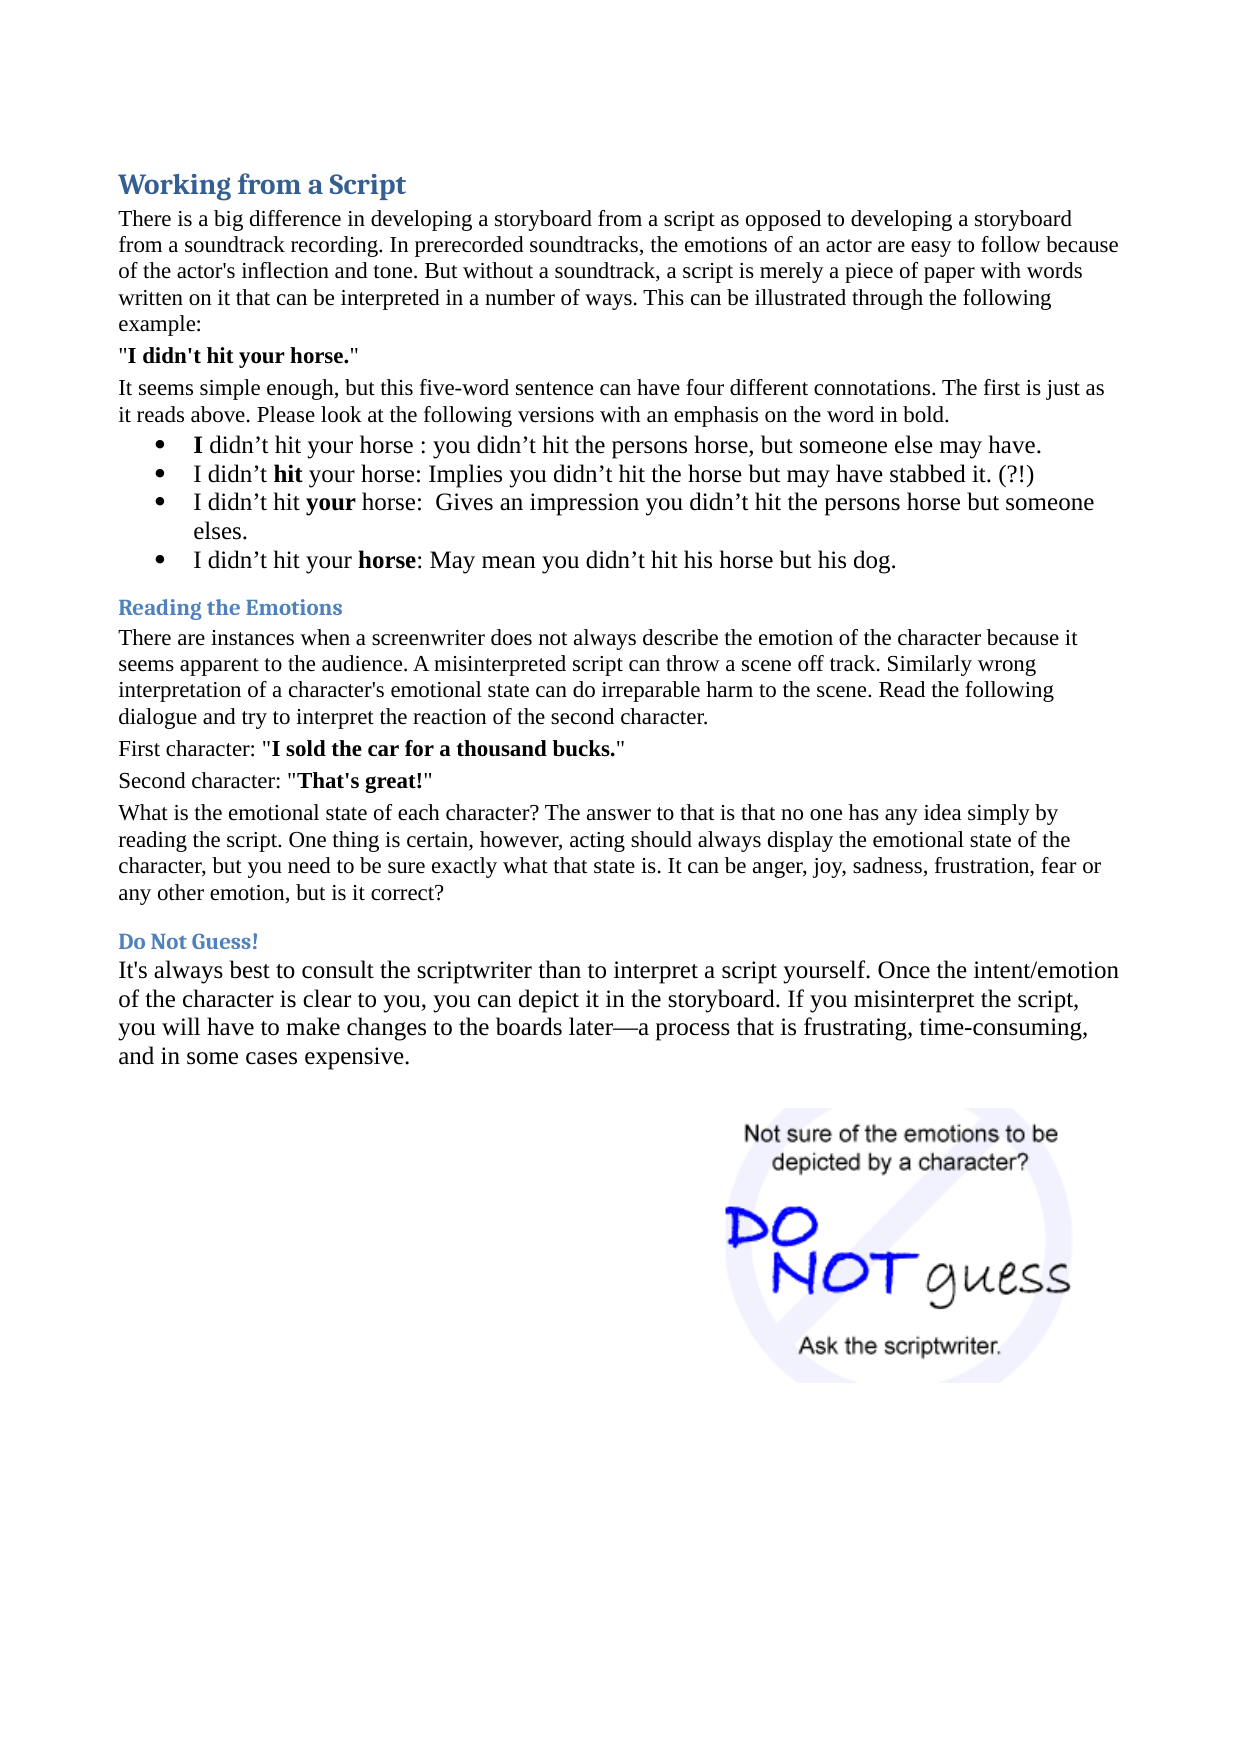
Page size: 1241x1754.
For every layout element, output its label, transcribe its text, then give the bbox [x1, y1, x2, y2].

text It's always best to consult the scriptwriter than to interpret a script yourself. Once the intent/emotion of the character is clear to you, you can depict it in the storyboard. If you misinterpret the script, you will have to make changes to the boards later—a process that is frustrating, time-consuming, and in some cases expensive. [118, 955, 1122, 1070]
subtitle Working from a Script [118, 168, 1122, 202]
text "I didn't hit your horse." [118, 342, 1122, 368]
list I didn’t hit your horse : you didn’t hit the persons horse, but someone else may have. [156, 430, 1122, 459]
subtitle Do Not Guess! [118, 929, 1122, 955]
picture [718, 1108, 1092, 1383]
text Second character: "That's great!" [118, 767, 1122, 794]
list I didn’t hit your horse: Implies you didn’t hit the horse but may have stabbed it. (?!) [156, 459, 1122, 487]
text What is the emotional state of each character? The answer to that is that no one has any idea simply by reading the script. One thing is certain, however, acting should always display the emotional state of the character, but you need to be sure exactly what that state is. It can be anger, joy, sadness, frustration, fear or any other emotion, but is it correct? [118, 799, 1122, 905]
text It seems simple enough, but this five-word sentence can have four different connotations. The first is just as it reads above. Please look at the following versions with an emphasis on the word in bold. [118, 374, 1122, 427]
text There are instances when a screenwriter does not always describe the emotion of the character because it seems apparent to the audience. A misinterpreted script can throw a scene off track. Similarly wrong interpretation of a character's emotional state can do irreparable harm to the scene. Read the following dialogue and try to interpret the reaction of the second character. [118, 624, 1122, 729]
list I didn’t hit your horse: May mean you didn’t hit his horse but his dog. [156, 545, 1122, 574]
text First character: "I sold the car for a thousand bucks." [118, 735, 1122, 761]
text There is a big difference in developing a storyboard from a script as opposed to developing a storyboard from a soundtrack recording. In prerecorded soundtracks, the emotions of an actor are easy to follow because of the actor's inflection and tone. But without a soundtrack, a script is merely a piece of paper with words written on it that can be interpreted in a number of ways. This can be illustrated through the following example: [118, 204, 1122, 336]
subtitle Reading the Emotions [118, 594, 1122, 621]
list I didn’t hit your horse: Gives an impression you didn’t hit the persons horse but someone elses. [156, 487, 1122, 545]
